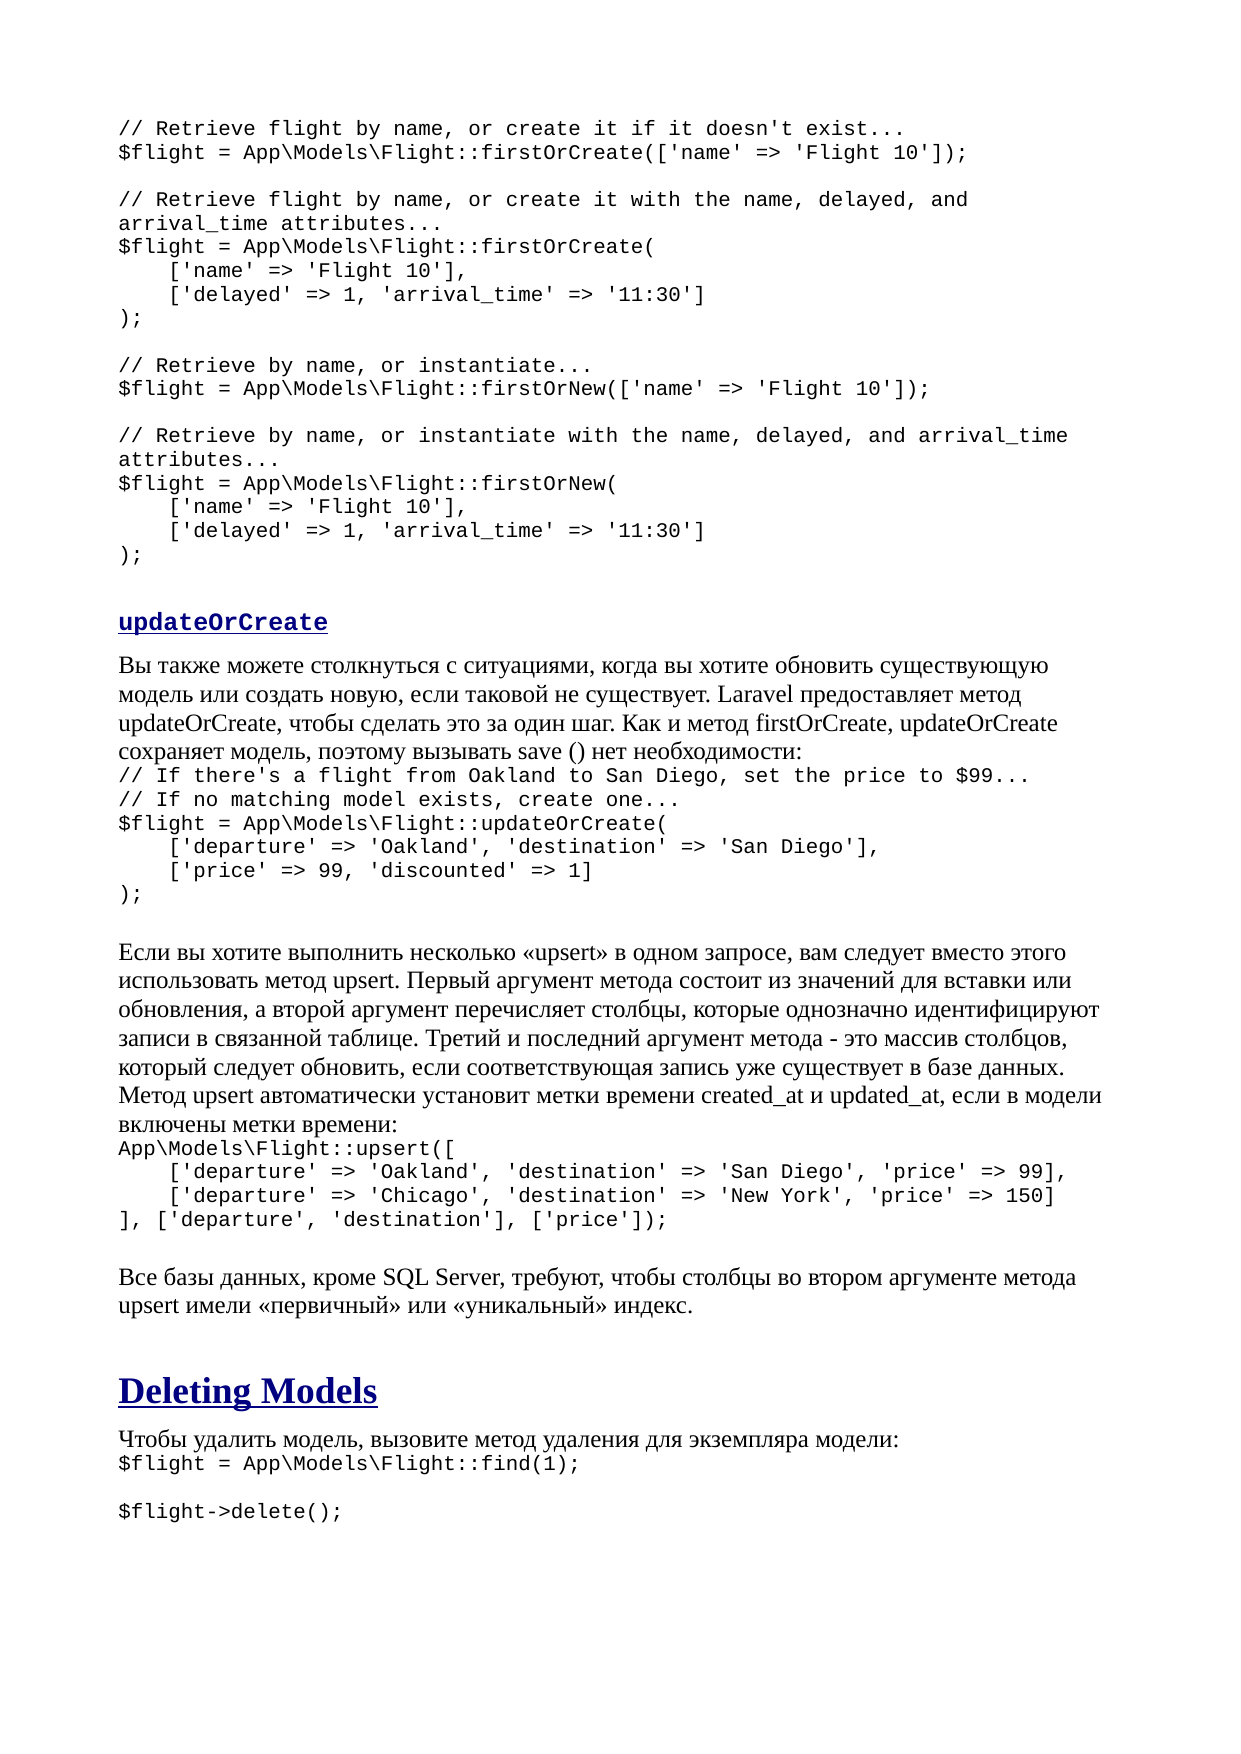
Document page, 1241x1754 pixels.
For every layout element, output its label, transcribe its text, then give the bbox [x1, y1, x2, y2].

text App\Models\Flight::upsert([ [118, 1138, 1122, 1161]
text Если вы хотите выполнить несколько «upsert» в одном запросе, вам следует вместо этого использовать метод upsert. Первый аргумент метода состоит из значений для вставки или обновления, а второй аргумент перечисляет столбцы, которые однозначно идентифицируют записи в связанной таблице. Третий и последний аргумент метода - это массив столбцов, который следует обновить, если соответствующая запись уже существует в базе данных. Метод upsert автоматически установит метки времени created_at и updated_at, если в модели включены метки времени: [118, 937, 1122, 1138]
subtitle updateOrCreate [118, 609, 1122, 638]
subtitle Deleting Models [118, 1369, 1122, 1412]
text // If there's a flight from Oakland to San Diego, set the price to $99... [118, 765, 1122, 789]
text ['departure' => 'Oakland', 'destination' => 'San Diego'], [118, 836, 1122, 860]
text $flight = App\Models\Flight::firstOrCreate( [118, 236, 1122, 260]
text Вы также можете столкнуться с ситуациями, когда вы хотите обновить существующую модель или создать новую, если таковой не существует. Laravel предоставляет метод updateOrCreate, чтобы сделать это за один шаг. Как и метод firstOrCreate, updateOrCreate сохраняет модель, поэтому вызывать save () нет необходимости: [118, 650, 1122, 765]
text $flight->delete(); [118, 1501, 1122, 1524]
text ['delayed' => 1, 'arrival_time' => '11:30'] [118, 284, 1122, 307]
text Чтобы удалить модель, вызовите метод удаления для экземпляра модели: [118, 1424, 1122, 1453]
text ); [118, 307, 1122, 331]
text ['price' => 99, 'discounted' => 1] [118, 860, 1122, 883]
text ['name' => 'Flight 10'], [118, 496, 1122, 520]
text ], ['departure', 'destination'], ['price']); [118, 1209, 1122, 1232]
text // Retrieve by name, or instantiate with the name, delayed, and arrival_time attributes... [118, 426, 1122, 473]
text // Retrieve flight by name, or create it with the name, delayed, and arrival_time attributes... [118, 189, 1122, 236]
text // If no matching model exists, create one... [118, 789, 1122, 812]
text $flight = App\Models\Flight::firstOrNew( [118, 473, 1122, 496]
text ); [118, 883, 1122, 907]
text $flight = App\Models\Flight::firstOrNew(['name' => 'Flight 10']); [118, 378, 1122, 402]
text Все базы данных, кроме SQL Server, требуют, чтобы столбцы во втором аргументе метода upsert имели «первичный» или «уникальный» индекс. [118, 1262, 1122, 1319]
text ['departure' => 'Chicago', 'destination' => 'New York', 'price' => 150] [118, 1185, 1122, 1209]
text ); [118, 544, 1122, 567]
text $flight = App\Models\Flight::firstOrCreate(['name' => 'Flight 10']); [118, 142, 1122, 165]
text ['delayed' => 1, 'arrival_time' => '11:30'] [118, 520, 1122, 544]
text // Retrieve flight by name, or create it if it doesn't exist... [118, 118, 1122, 142]
text ['name' => 'Flight 10'], [118, 260, 1122, 284]
text // Retrieve by name, or instantiate... [118, 354, 1122, 378]
text $flight = App\Models\Flight::find(1); [118, 1453, 1122, 1477]
text $flight = App\Models\Flight::updateOrCreate( [118, 812, 1122, 836]
text ['departure' => 'Oakland', 'destination' => 'San Diego', 'price' => 99], [118, 1161, 1122, 1185]
